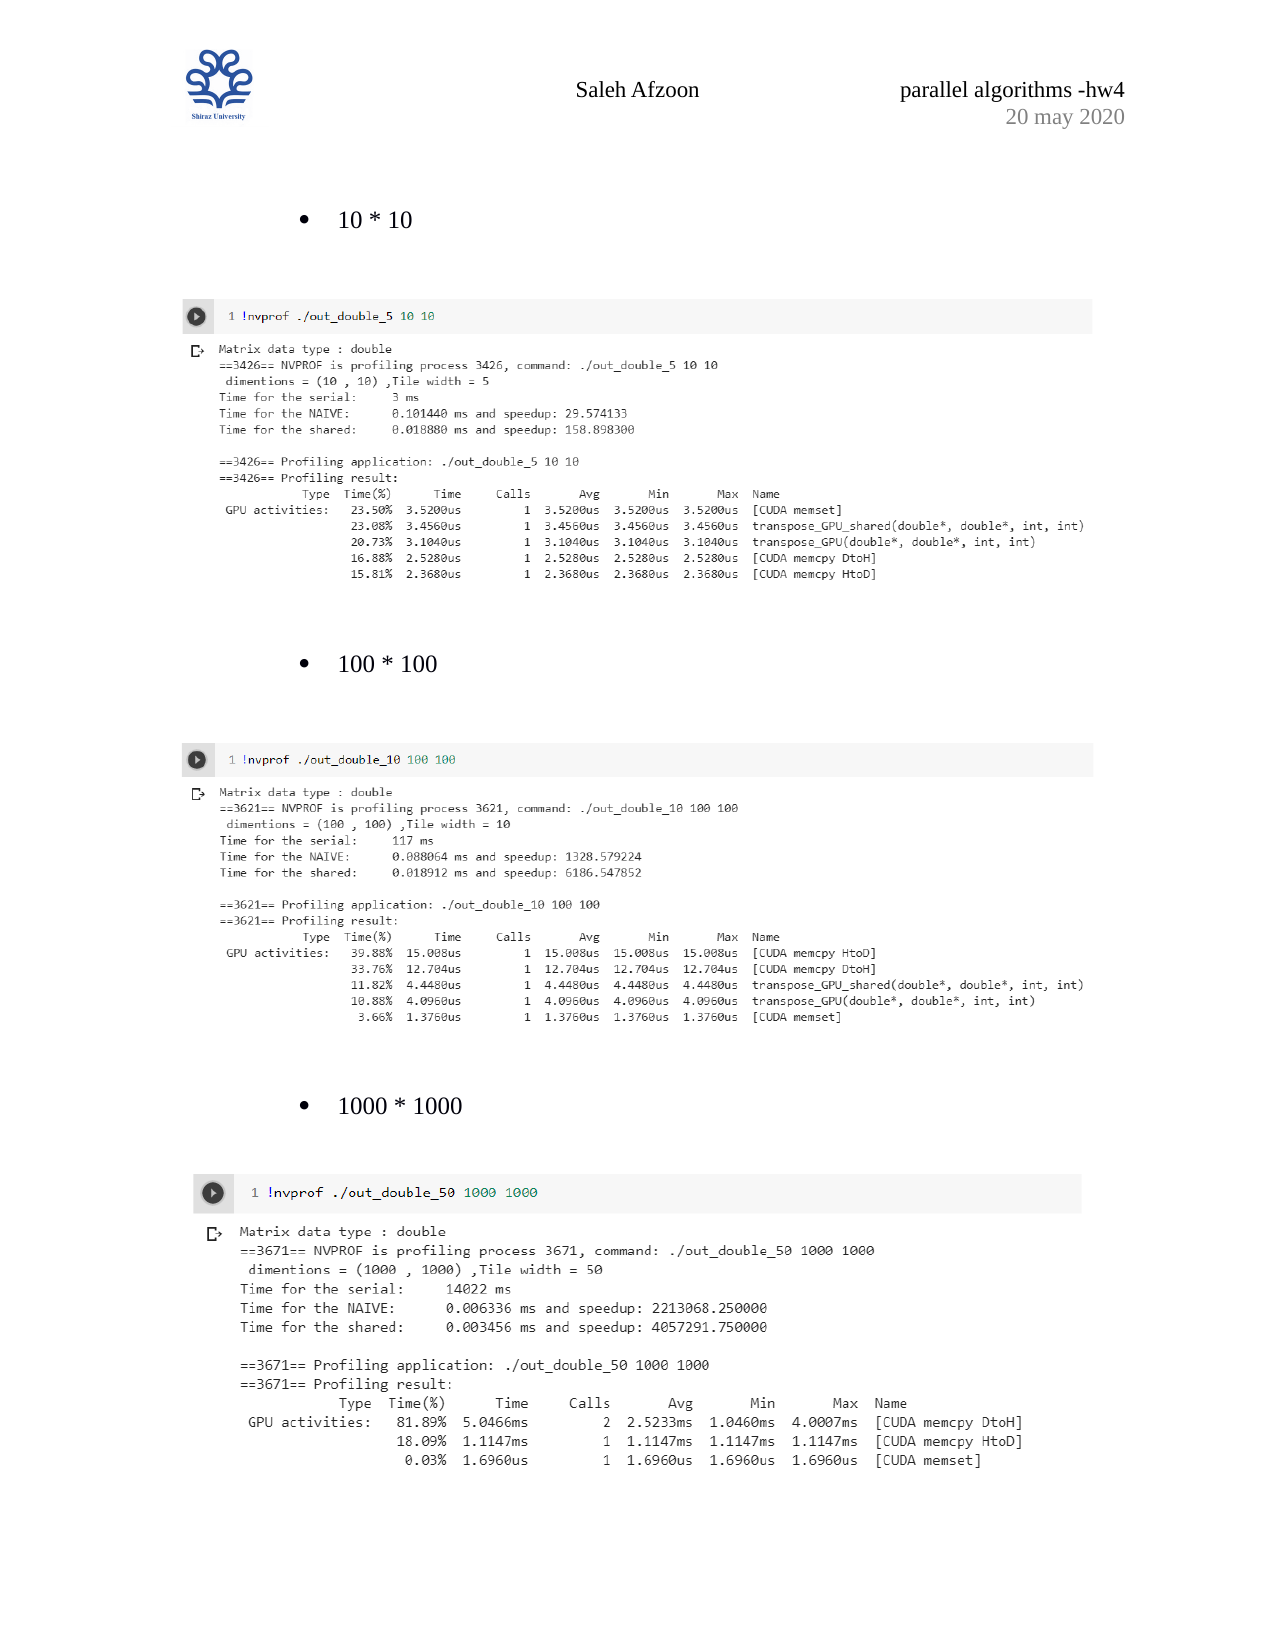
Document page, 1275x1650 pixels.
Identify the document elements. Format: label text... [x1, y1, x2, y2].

list 100 * 100 [300, 649, 1125, 678]
list 10 * 10 [300, 205, 1125, 233]
list 1000 * 1000 [300, 1091, 1125, 1120]
